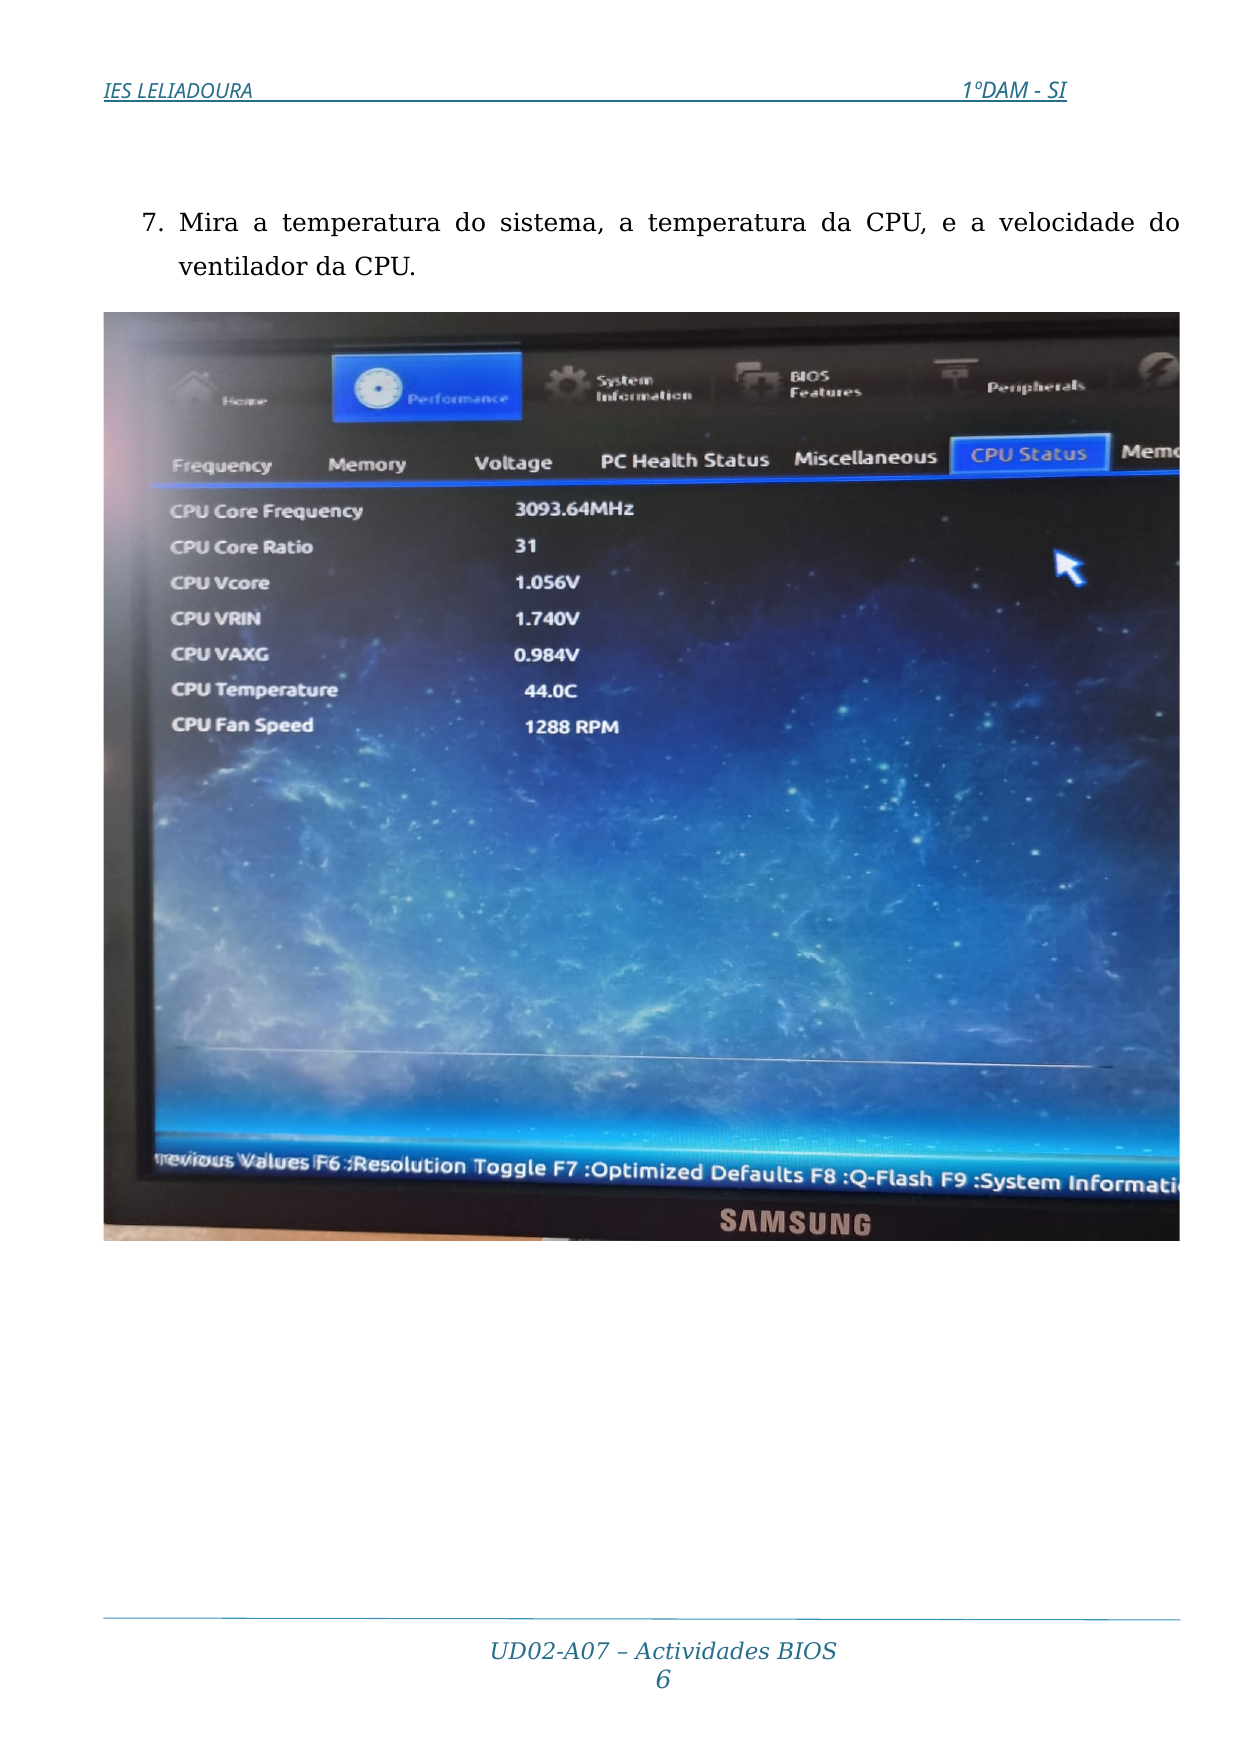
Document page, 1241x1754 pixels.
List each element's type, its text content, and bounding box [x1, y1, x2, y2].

list Mira a temperatura do sistema, a temperatura da CPU, e a velocidade do ventilador da CPU. [141, 208, 1181, 281]
